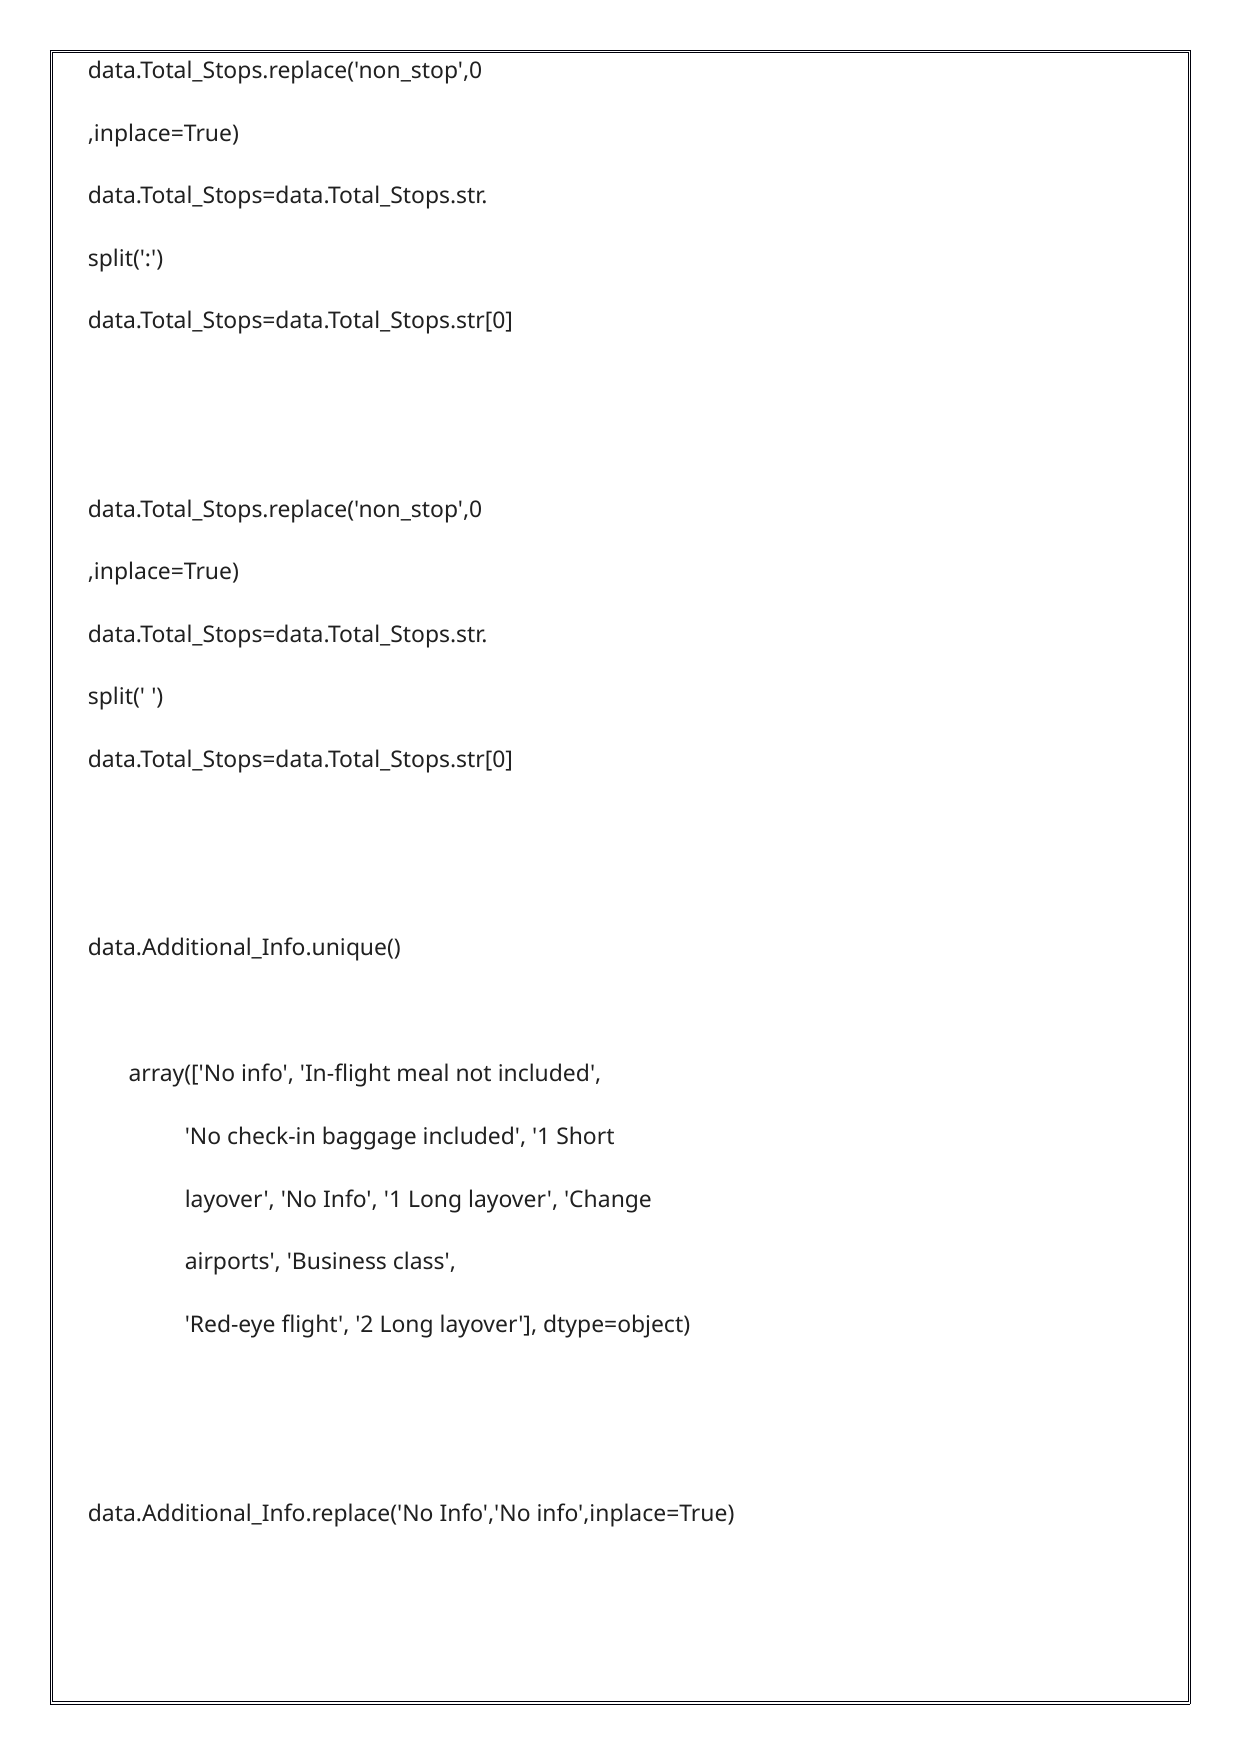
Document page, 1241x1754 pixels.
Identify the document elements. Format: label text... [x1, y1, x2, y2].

text data.Total_Stops.replace('non_stop',0,inplace=True) data.Total_Stops=data.Total_Stops.str.split(':') [88, 54, 488, 273]
text data.Additional_Info.unique() [88, 931, 1188, 962]
text 'Red-eye flight', '2 Long layover'], dtype=object) [184, 1308, 1188, 1340]
text 'No check-in baggage included', '1 Short layover', 'No Info', '1 Long layover', 'Change airports', 'Business class', [184, 1120, 666, 1276]
text data.Additional_Info.replace('No Info','No info',inplace=True) [88, 1497, 1188, 1528]
text data.Total_Stops=data.Total_Stops.str[0] [88, 743, 1188, 774]
text data.Total_Stops=data.Total_Stops.str[0] [88, 304, 1188, 336]
text data.Total_Stops.replace('non_stop',0,inplace=True) data.Total_Stops=data.Total_Stops.str.split(' ') [88, 493, 488, 711]
text array(['No info', 'In-flight meal not included', [128, 1057, 1188, 1088]
